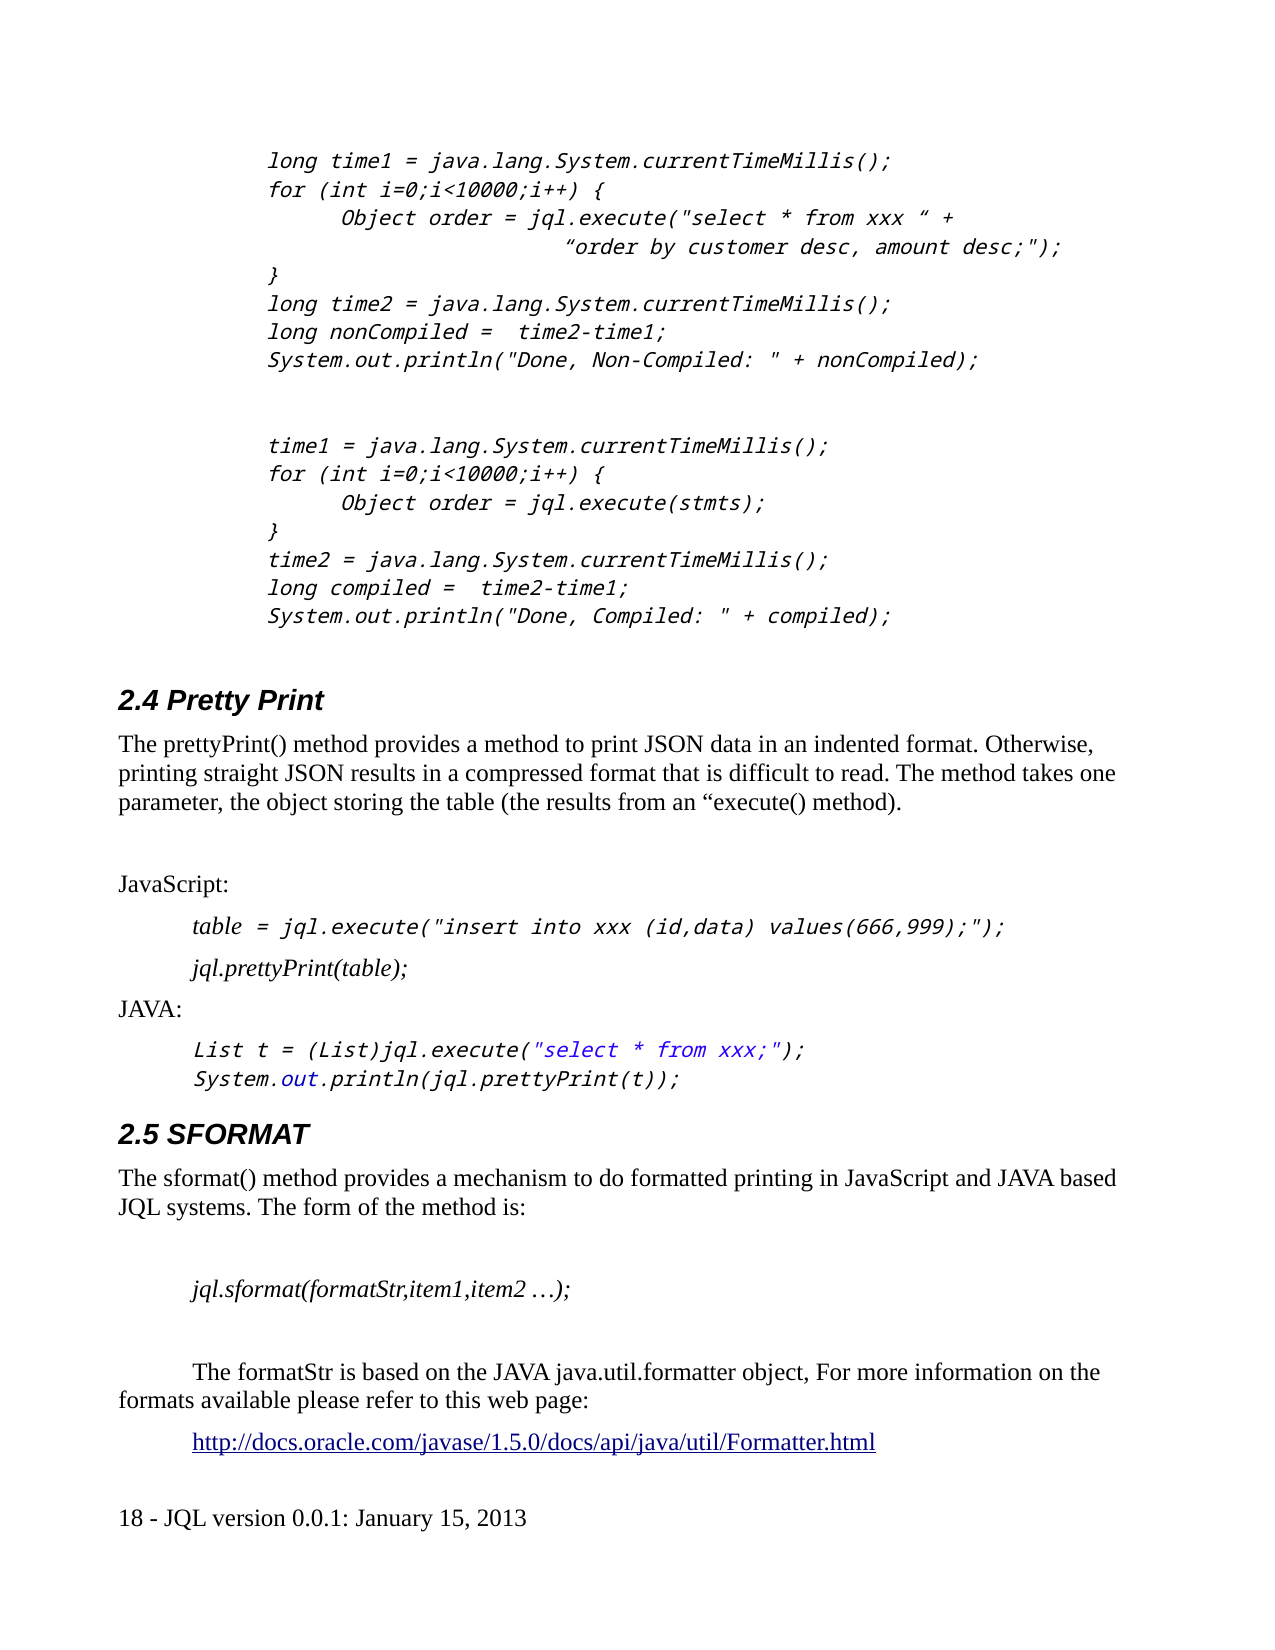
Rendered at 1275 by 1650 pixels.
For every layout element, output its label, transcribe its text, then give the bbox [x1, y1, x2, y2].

text http://docs.oracle.com/javase/1.5.0/docs/api/java/util/Formatter.html [118, 1427, 1157, 1456]
text The sformat() method provides a mechanism to do formatted printing in JavaScript and JAVA based JQL systems. The form of the method is: [118, 1163, 1157, 1221]
subtitle 2.4 Pretty Print [118, 683, 1157, 717]
text JAVA: [118, 994, 1157, 1023]
text jql.prettyPrint(table); [118, 953, 1157, 981]
text System.out.println("Done, Compiled: " + compiled); [118, 602, 1157, 630]
text } [118, 260, 1157, 289]
text for (int i=0;i<10000;i++) { [118, 175, 1157, 203]
text long compiled = time2-time1; [118, 573, 1157, 602]
text for (int i=0;i<10000;i++) { [118, 459, 1157, 488]
text Object order = jql.execute(stmts); [118, 488, 1157, 516]
text “order by customer desc, amount desc;"); [118, 232, 1157, 260]
text long time1 = java.lang.System.currentTimeMillis(); [118, 147, 1157, 175]
text time2 = java.lang.System.currentTimeMillis(); [118, 545, 1157, 573]
text Object order = jql.execute("select * from xxx “ + [118, 203, 1157, 232]
text JavaScript: [118, 869, 1157, 898]
text time1 = java.lang.System.currentTimeMillis(); [118, 431, 1157, 459]
text } [118, 516, 1157, 545]
text System.out.println(jql.prettyPrint(t)); [118, 1064, 1157, 1092]
text long nonCompiled = time2-time1; [118, 317, 1157, 346]
text table = jql.execute("insert into xxx (id,data) values(666,999);"); [118, 911, 1157, 940]
text System.out.println("Done, Non-Compiled: " + nonCompiled); [118, 346, 1157, 374]
text jql.sformat(formatStr,item1,item2 …); [118, 1274, 1157, 1303]
text List t = (List)jql.execute("select * from xxx;"); [118, 1035, 1157, 1064]
subtitle 2.5 SFORMAT [118, 1117, 1157, 1151]
text The prettyPrint() method provides a method to print JSON data in an indented format. Otherwise, printing straight JSON results in a compressed format that is difficult to read. The method takes one parameter, the object storing the table (the results from an “execute() method). [118, 729, 1157, 816]
text long time2 = java.lang.System.currentTimeMillis(); [118, 289, 1157, 317]
text The formatStr is based on the JAVA java.util.formatter object, For more information on the formats available please refer to this web page: [118, 1357, 1157, 1414]
